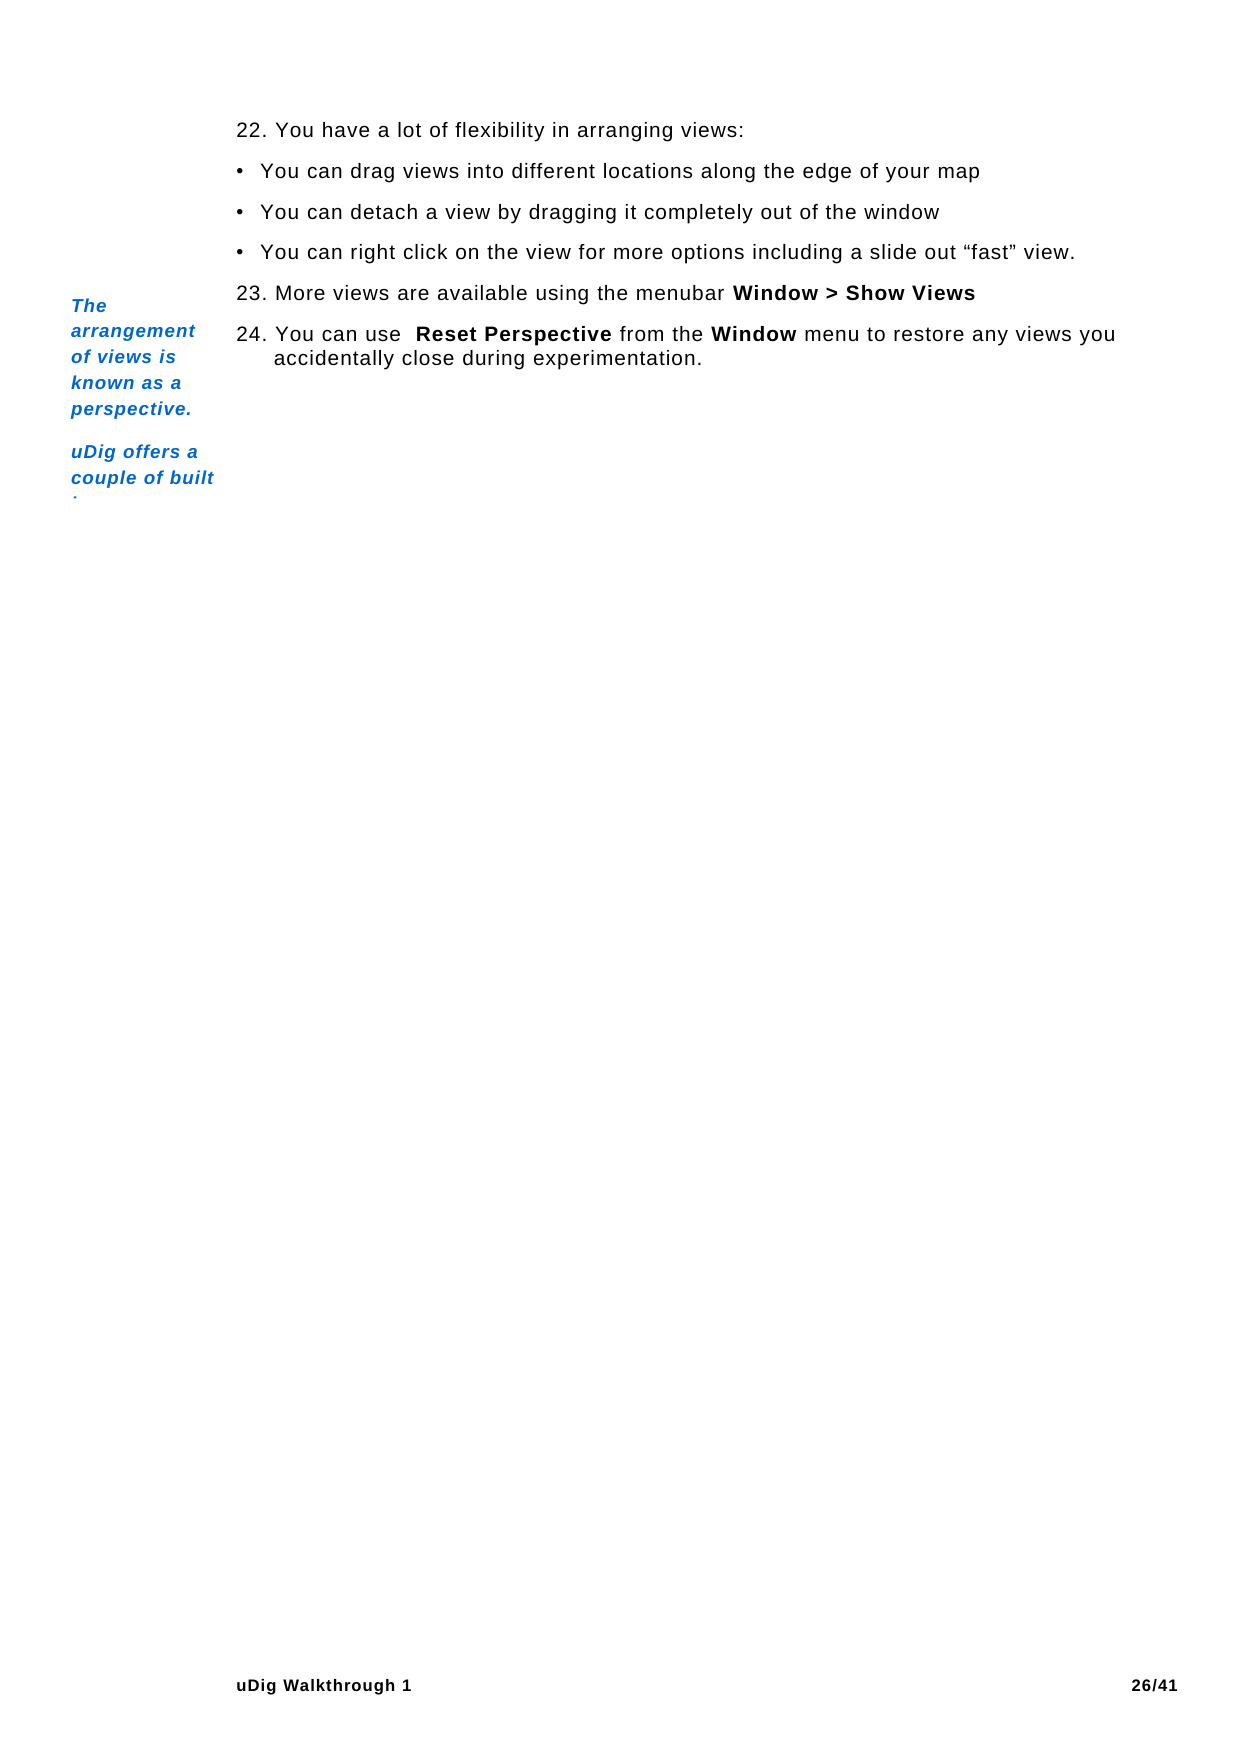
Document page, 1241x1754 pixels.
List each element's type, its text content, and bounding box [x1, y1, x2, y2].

list You can drag views into different locations along the edge of your map [236, 159, 1181, 183]
list uDig offers a couple of built in perspectives. [71, 441, 222, 500]
list You have a lot of flexibility in arranging views: [236, 118, 1181, 142]
list You can use Reset Perspective from the Window menu to restore any views you accidentally close during experimentation. [236, 322, 1181, 567]
list The arrangement of views is known as a perspective. [71, 294, 222, 419]
list You can detach a view by dragging it completely out of the window [236, 199, 1181, 223]
list You can right click on the view for more options including a slide out “fast” view. [236, 240, 1181, 264]
list More views are available using the menubar Window > Show Views [236, 281, 1181, 305]
